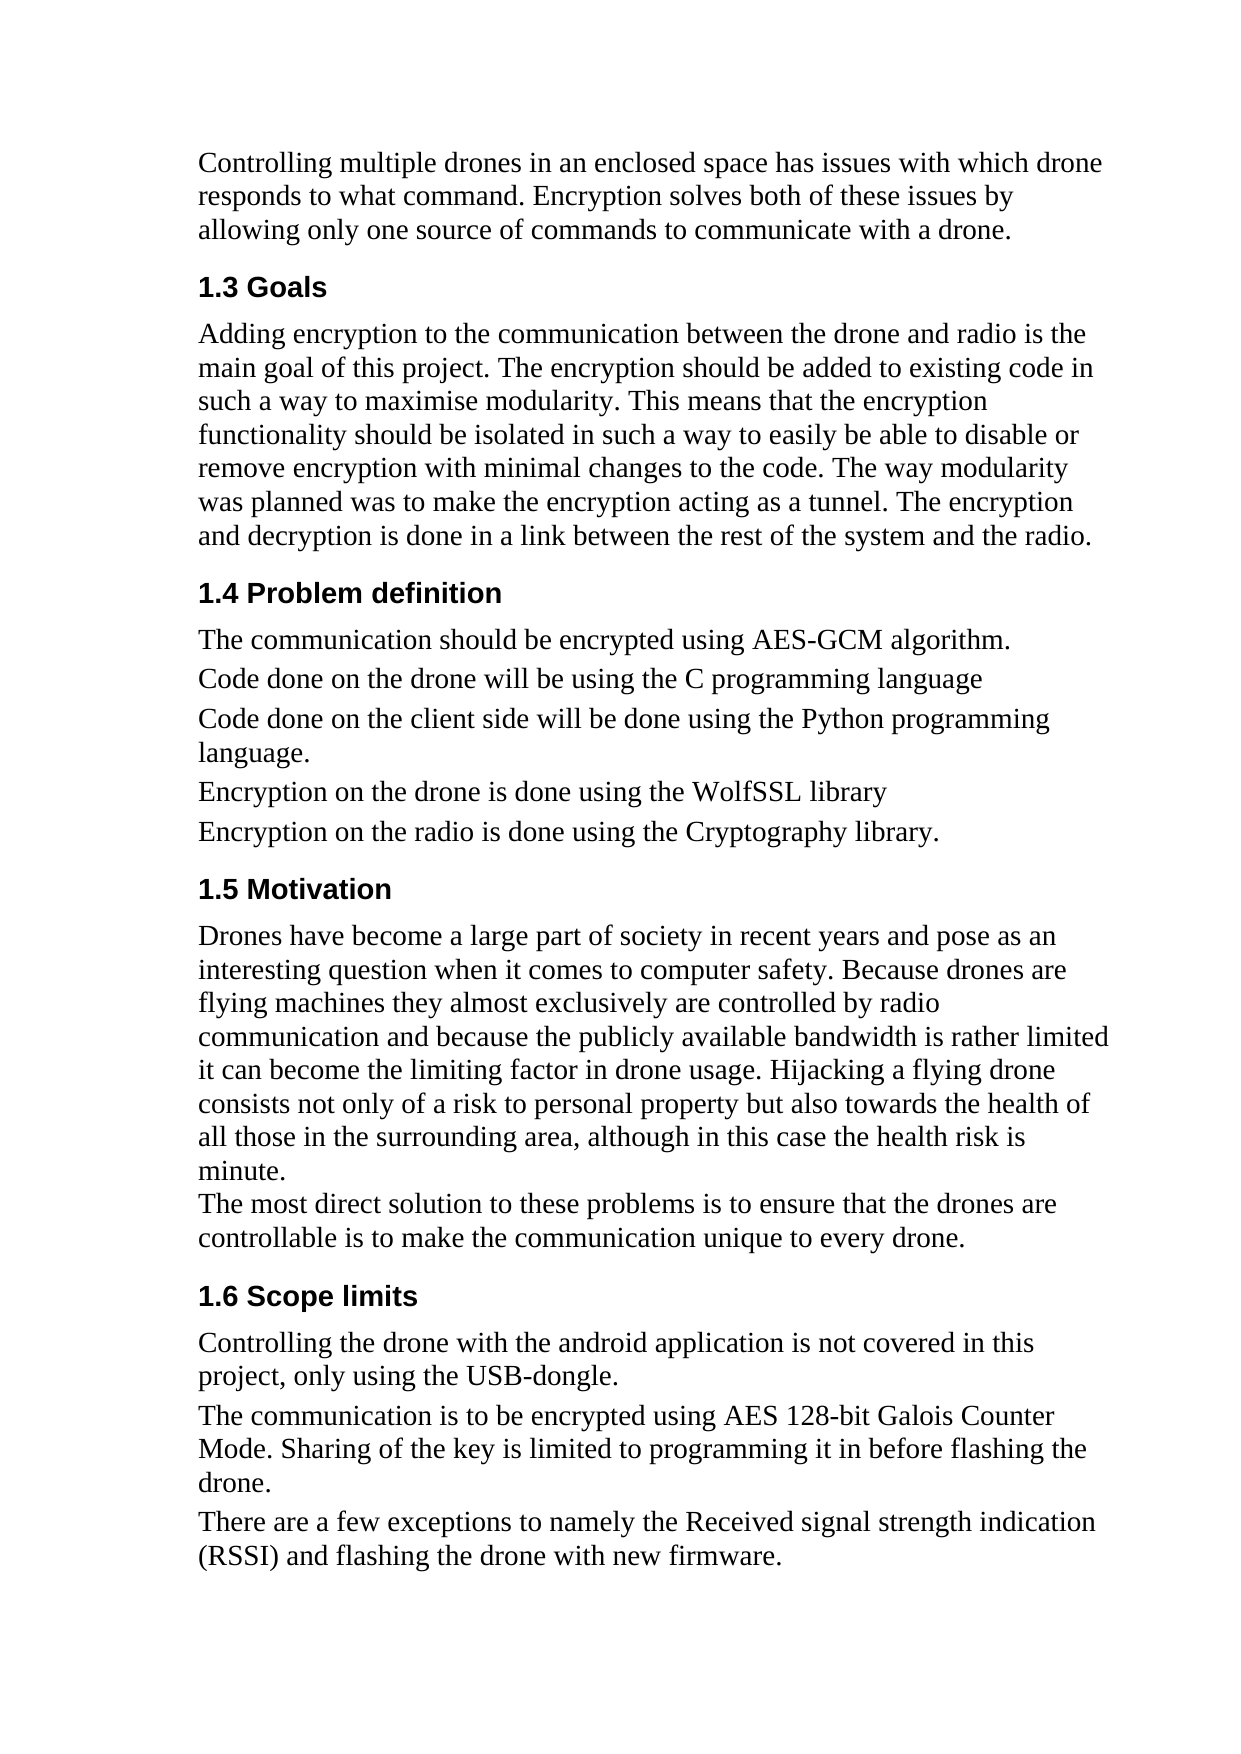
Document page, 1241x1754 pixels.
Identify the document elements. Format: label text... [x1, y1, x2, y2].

text There are a few exceptions to namely the Received signal strength indication (RSSI) and flashing the drone with new firmware. [198, 1504, 1119, 1571]
subtitle Motivation [198, 872, 1119, 906]
subtitle Problem definition [198, 576, 1119, 610]
text Adding encryption to the communication between the drone and radio is the main goal of this project. The encryption should be added to existing code in such a way to maximise modularity. This means that the encryption functionality should be isolated in such a way to easily be able to disable or remove encryption with minimal changes to the code. The way modularity was planned was to make the encryption acting as a tunnel. The encryption and decryption is done in a link between the rest of the system and the radio. [198, 316, 1119, 551]
text Code done on the drone will be using the C programming language [198, 662, 1119, 695]
text Code done on the client side will be done using the Python programming language. [198, 701, 1119, 768]
text Encryption on the drone is done using the WolfSSL library [198, 774, 1119, 808]
text The communication should be encrypted using AES-GCM algorithm. [198, 622, 1119, 656]
text The communication is to be encrypted using AES 128-bit Galois Counter Mode. Sharing of the key is limited to programming it in before flashing the drone. [198, 1398, 1119, 1498]
text Encryption on the radio is done using the Cryptography library. [198, 814, 1119, 847]
text Drones have become a large part of society in recent years and pose as an interesting question when it comes to computer safety. Because drones are flying machines they almost exclusively are controlled by radio communication and because the publicly available bandwidth is rather limited it can become the limiting factor in drone usage. Hijacking a flying drone consists not only of a risk to personal property but also towards the health of all those in the surrounding area, although in this case the health risk is minute. [198, 918, 1119, 1187]
text Controlling multiple drones in an enclosed space has issues with which drone responds to what command. Encryption solves both of these issues by allowing only one source of commands to communicate with a drone. [198, 145, 1119, 245]
subtitle Scope limits [198, 1279, 1119, 1312]
text Controlling the drone with the android application is not covered in this project, only using the USB-dongle. [198, 1325, 1119, 1392]
subtitle Goals [198, 270, 1119, 304]
text The most direct solution to these problems is to ensure that the drones are controllable is to make the communication unique to every drone. [198, 1187, 1119, 1254]
